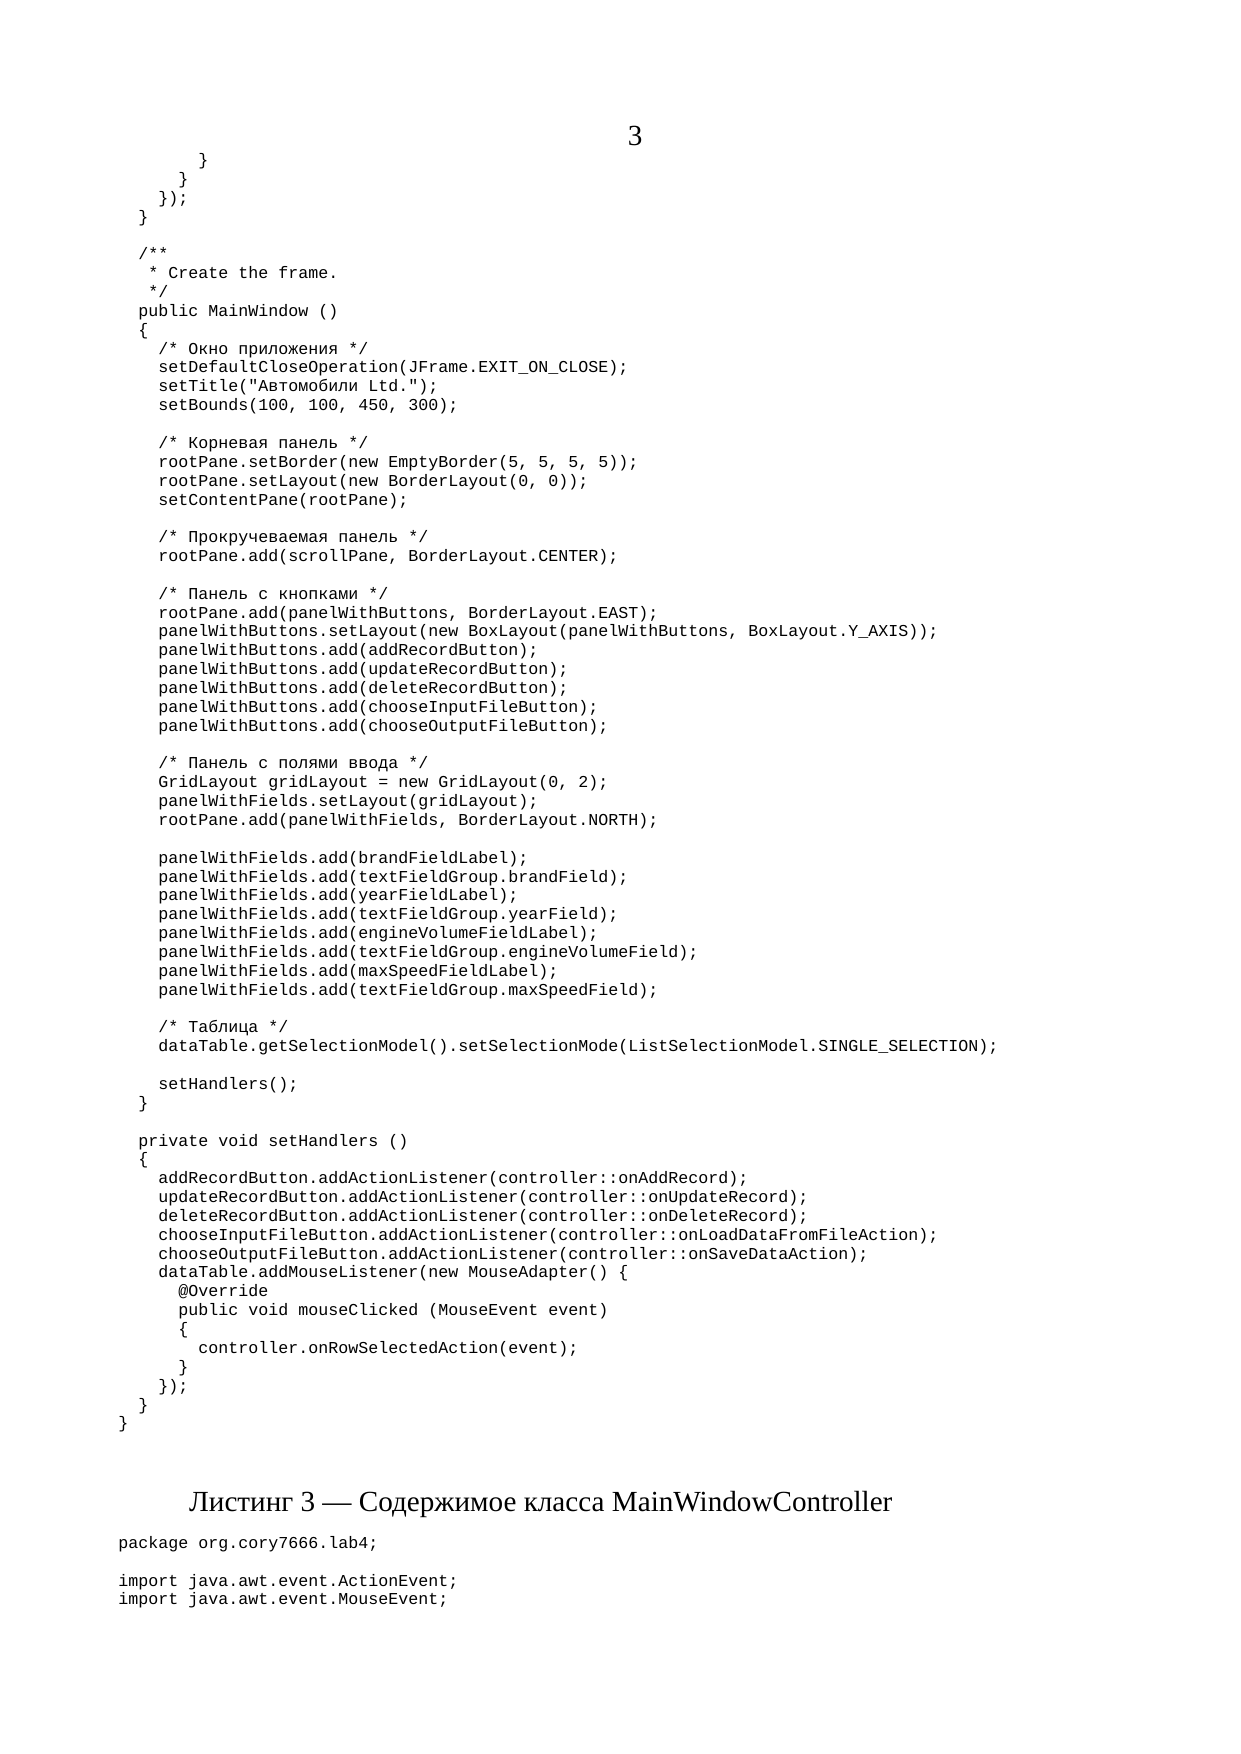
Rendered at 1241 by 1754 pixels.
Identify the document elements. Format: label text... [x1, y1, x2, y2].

text panelWithButtons.setLayout(new BoxLayout(panelWithButtons, BoxLayout.Y_AXIS)); [118, 623, 1152, 642]
text } [118, 171, 1152, 189]
text panelWithFields.add(engineVolumeFieldLabel); [118, 925, 1152, 943]
text panelWithButtons.add(chooseOutputFileButton); [118, 717, 1152, 736]
text package org.cory7666.lab4; [118, 1534, 1152, 1553]
text { [118, 1321, 1152, 1339]
text import java.awt.event.MouseEvent; [118, 1591, 1152, 1610]
text public MainWindow () [118, 302, 1152, 321]
text /* Панель с кнопками */ [118, 585, 1152, 604]
text import java.awt.event.ActionEvent; [118, 1572, 1152, 1591]
text panelWithFields.add(maxSpeedFieldLabel); [118, 962, 1152, 981]
text setBounds(100, 100, 450, 300); [118, 397, 1152, 416]
text /* Таблица */ [118, 1019, 1152, 1038]
text panelWithFields.add(brandFieldLabel); [118, 849, 1152, 868]
text } [118, 1358, 1152, 1377]
text } [118, 1396, 1152, 1415]
text panelWithFields.add(textFieldGroup.maxSpeedField); [118, 981, 1152, 1000]
text rootPane.setBorder(new EmptyBorder(5, 5, 5, 5)); [118, 453, 1152, 472]
text rootPane.add(panelWithButtons, BorderLayout.EAST); [118, 604, 1152, 623]
text panelWithButtons.add(updateRecordButton); [118, 661, 1152, 679]
text updateRecordButton.addActionListener(controller::onUpdateRecord); [118, 1189, 1152, 1207]
text } [118, 152, 1152, 171]
text setContentPane(rootPane); [118, 491, 1152, 510]
text /* Окно приложения */ [118, 340, 1152, 359]
text /* Панель с полями ввода */ [118, 755, 1152, 774]
text GridLayout gridLayout = new GridLayout(0, 2); [118, 774, 1152, 793]
text } [118, 1415, 1152, 1434]
text @Override [118, 1283, 1152, 1302]
text dataTable.getSelectionModel().setSelectionMode(ListSelectionModel.SINGLE_SELECTION); [118, 1038, 1152, 1057]
text rootPane.add(scrollPane, BorderLayout.CENTER); [118, 548, 1152, 566]
text /* Прокручеваемая панель */ [118, 529, 1152, 548]
text { [118, 1151, 1152, 1170]
text setDefaultCloseOperation(JFrame.EXIT_ON_CLOSE); [118, 359, 1152, 378]
text setHandlers(); [118, 1076, 1152, 1094]
text dataTable.addMouseListener(new MouseAdapter() { [118, 1264, 1152, 1283]
text public void mouseClicked (MouseEvent event) [118, 1302, 1152, 1321]
text } [118, 208, 1152, 227]
text panelWithFields.setLayout(gridLayout); [118, 793, 1152, 812]
text panelWithFields.add(textFieldGroup.brandField); [118, 868, 1152, 887]
text } [118, 1094, 1152, 1113]
text chooseOutputFileButton.addActionListener(controller::onSaveDataAction); [118, 1245, 1152, 1264]
text panelWithFields.add(yearFieldLabel); [118, 887, 1152, 906]
text panelWithButtons.add(deleteRecordButton); [118, 679, 1152, 698]
text panelWithFields.add(textFieldGroup.yearField); [118, 906, 1152, 925]
text addRecordButton.addActionListener(controller::onAddRecord); [118, 1170, 1152, 1189]
text chooseInputFileButton.addActionListener(controller::onLoadDataFromFileAction); [118, 1226, 1152, 1245]
text controller.onRowSelectedAction(event); [118, 1339, 1152, 1358]
text Листинг 3 — Содержимое класса MainWindowController [118, 1484, 1152, 1518]
text rootPane.setLayout(new BorderLayout(0, 0)); [118, 472, 1152, 491]
text setTitle("Автомобили Ltd."); [118, 378, 1152, 397]
text }); [118, 189, 1152, 208]
text }); [118, 1377, 1152, 1396]
text deleteRecordButton.addActionListener(controller::onDeleteRecord); [118, 1207, 1152, 1226]
text * Create the frame. [118, 265, 1152, 284]
text rootPane.add(panelWithFields, BorderLayout.NORTH); [118, 812, 1152, 830]
text */ [118, 284, 1152, 302]
text panelWithFields.add(textFieldGroup.engineVolumeField); [118, 943, 1152, 962]
text /* Корневая панель */ [118, 434, 1152, 453]
text panelWithButtons.add(chooseInputFileButton); [118, 698, 1152, 717]
text /** [118, 246, 1152, 265]
text private void setHandlers () [118, 1132, 1152, 1151]
text { [118, 321, 1152, 340]
text panelWithButtons.add(addRecordButton); [118, 642, 1152, 661]
